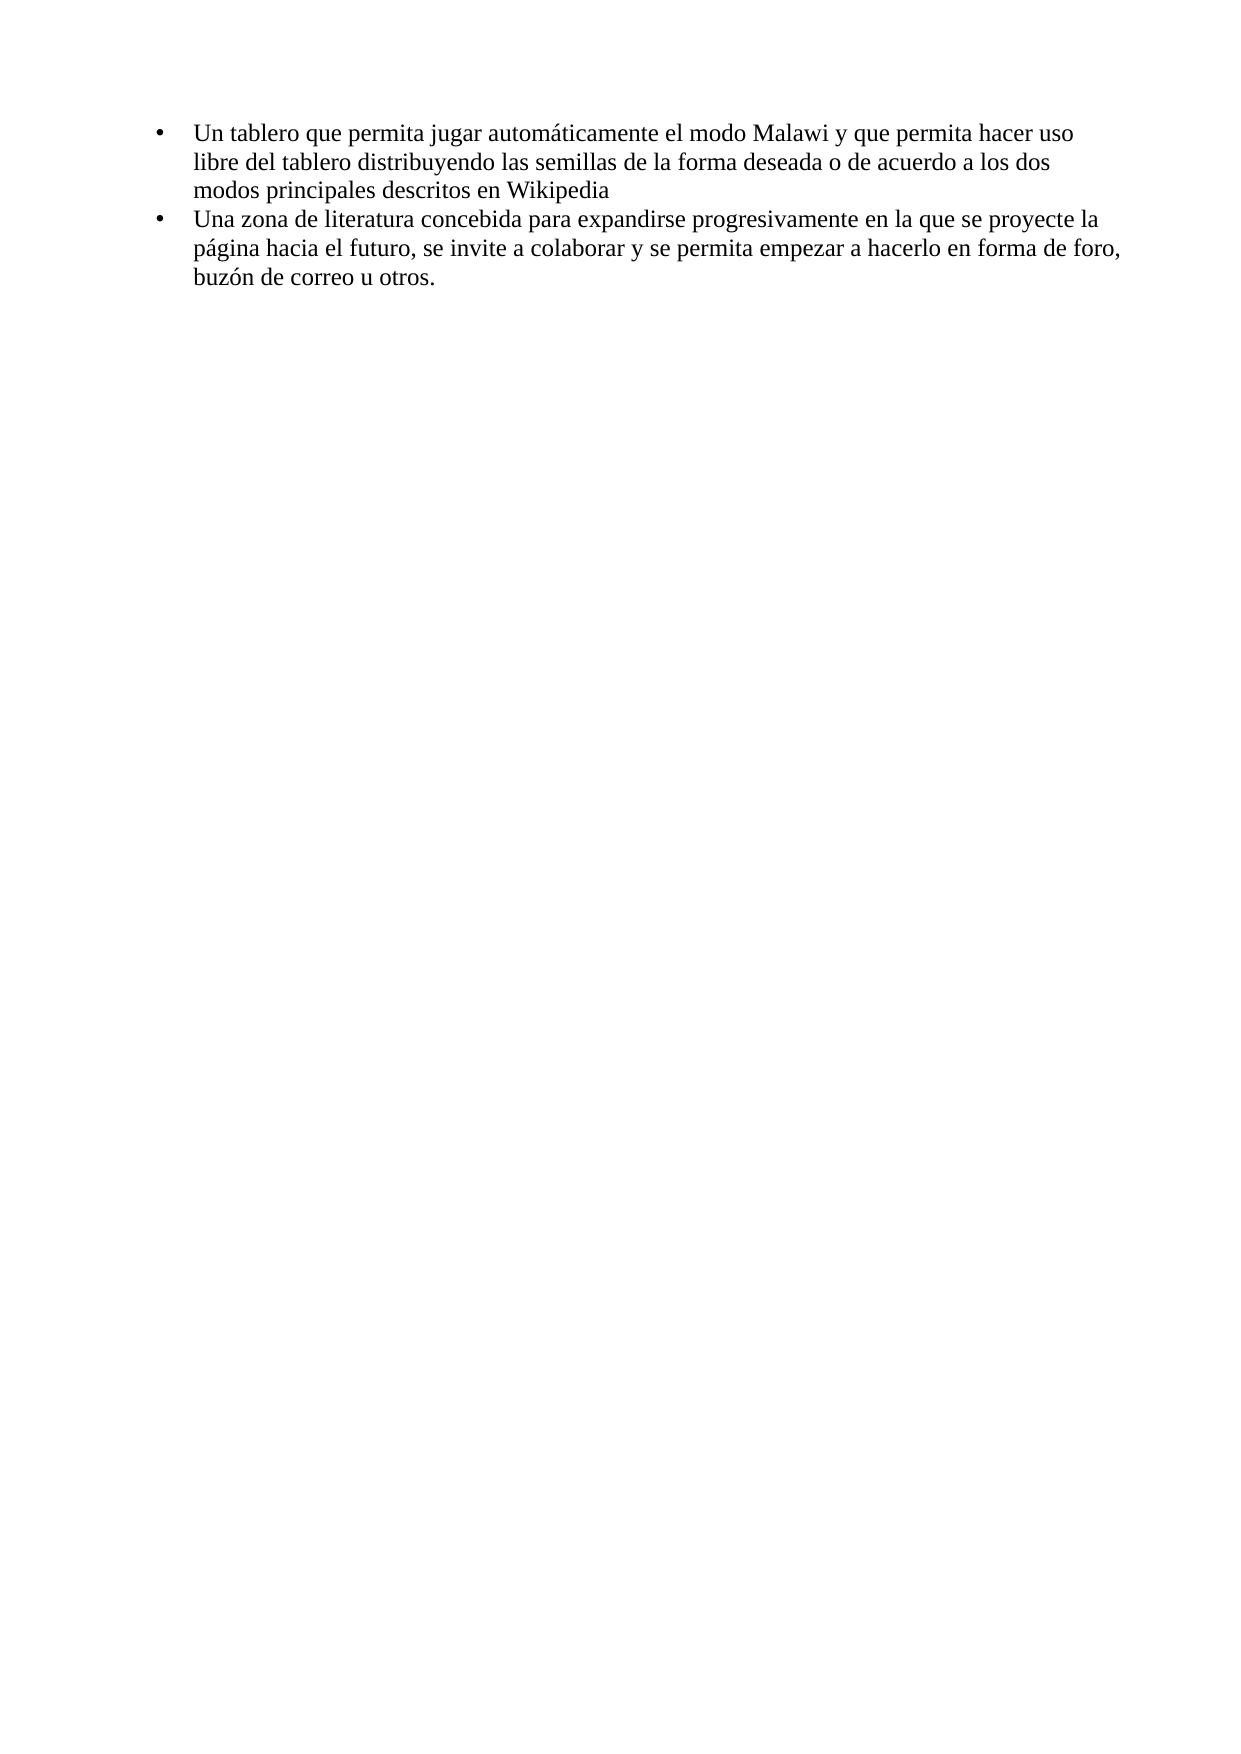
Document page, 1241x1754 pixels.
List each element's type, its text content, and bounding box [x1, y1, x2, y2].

list Un tablero que permita jugar automáticamente el modo Malawi y que permita hacer uso libre del tablero distribuyendo las semillas de la forma deseada o de acuerdo a los dos modos principales descritos en Wikipedia [156, 118, 1122, 204]
list Una zona de literatura concebida para expandirse progresivamente en la que se proyecte la página hacia el futuro, se invite a colaborar y se permita empezar a hacerlo en forma de foro, buzón de correo u otros. [156, 204, 1122, 291]
